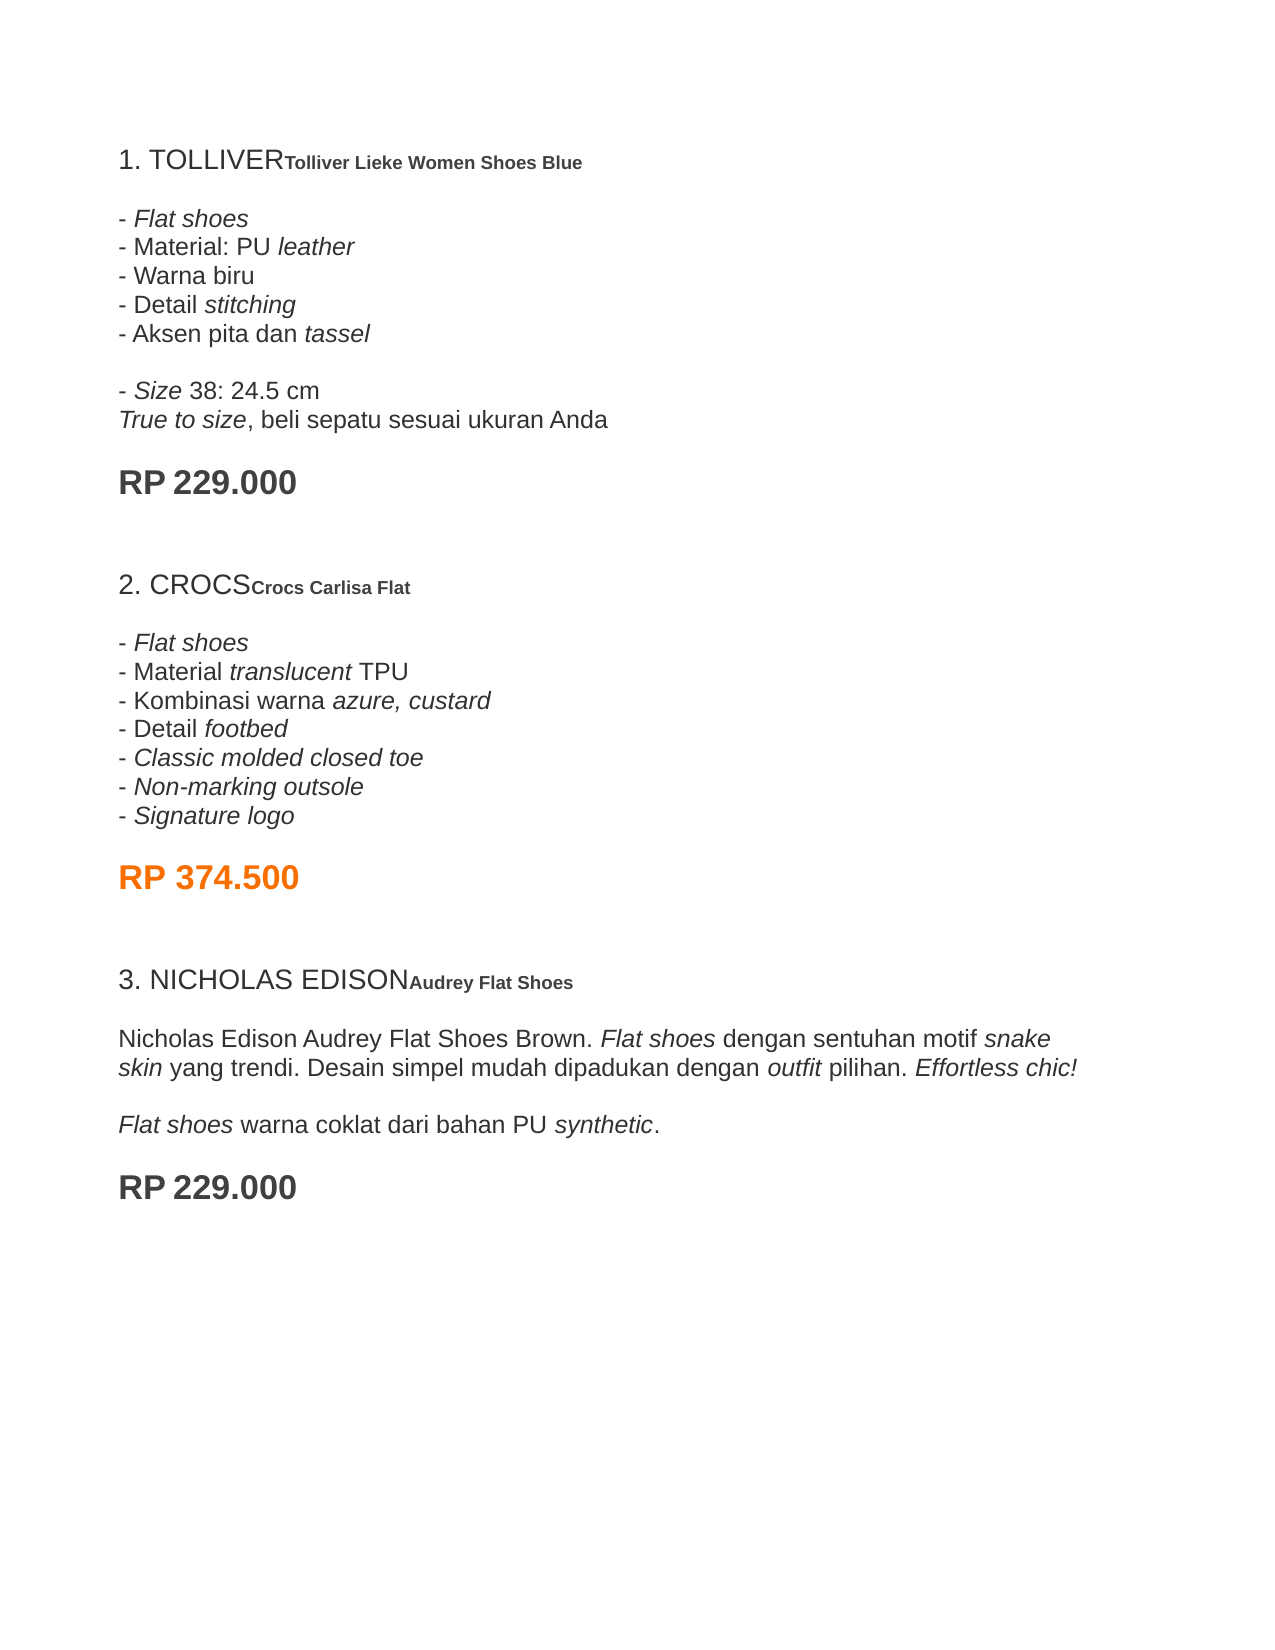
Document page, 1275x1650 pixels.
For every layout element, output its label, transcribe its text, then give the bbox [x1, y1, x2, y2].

subtitle 1. TOLLIVERTolliver Lieke Women Shoes Blue [118, 143, 1157, 176]
text - Flat shoes - Material: PU leather - Warna biru - Detail stitching - Aksen pita dan tassel - Size 38: 24.5 cm True to size, beli sepatu sesuai ukuran Anda [118, 204, 1157, 434]
text RP 374.500 [118, 857, 1157, 897]
text Nicholas Edison Audrey Flat Shoes Brown. Flat shoes dengan sentuhan motif snake skin yang trendi. Desain simpel mudah dipadukan dengan outfit pilihan. Effortless chic! Flat shoes warna coklat dari bahan PU synthetic. [118, 1024, 1157, 1139]
text - Flat shoes - Material translucent TPU - Kombinasi warna azure, custard - Detail footbed - Classic molded closed toe - Non-marking outsole - Signature logo [118, 628, 1157, 829]
text RP 229.000 [118, 1167, 1157, 1207]
subtitle 3. NICHOLAS EDISONAudrey Flat Shoes [118, 963, 1157, 996]
subtitle 2. CROCSCrocs Carlisa Flat [118, 568, 1157, 600]
text RP 229.000 [118, 462, 1157, 501]
